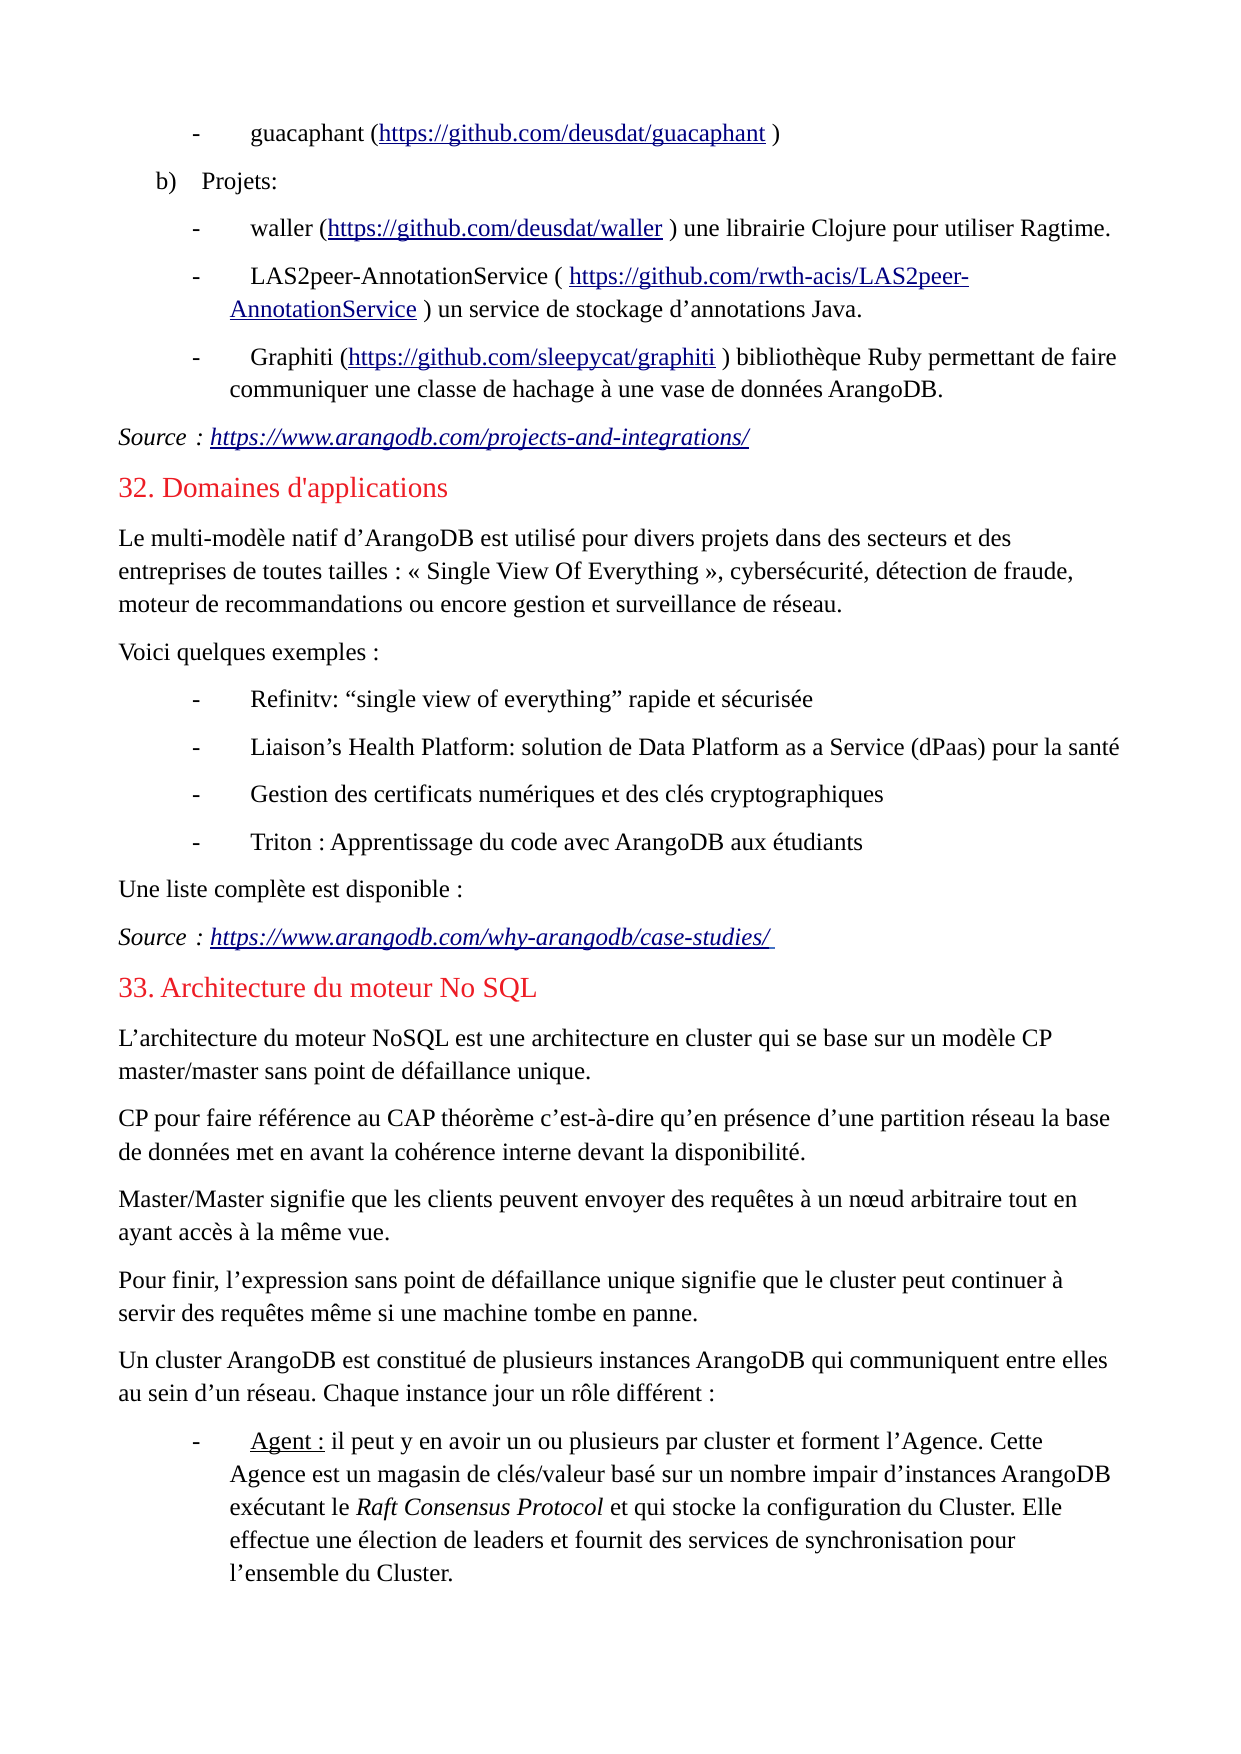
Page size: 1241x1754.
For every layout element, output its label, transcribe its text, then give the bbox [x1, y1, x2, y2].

text - Liaison’s Health Platform: solution de Data Platform as a Service (dPaas) pour la santé [192, 732, 1122, 761]
text Source : https://www.arangodb.com/why-arangodb/case-studies/ [118, 922, 1122, 951]
text Source : https://www.arangodb.com/projects-and-integrations/ [118, 422, 1122, 451]
text Master/Master signifie que les clients peuvent envoyer des requêtes à un nœud arbitraire tout en ayant accès à la même vue. [118, 1184, 1122, 1246]
text - Gestion des certificats numériques et des clés cryptographiques [192, 779, 1122, 808]
text - Agent : il peut y en avoir un ou plusieurs par cluster et forment l’Agence. Cette Agence est un magasin de clés/valeur basé sur un nombre impair d’instances ArangoDB exécutant le Raft Consensus Protocol et qui stocke la configuration du Cluster. Elle effectue une élection de leaders et fournit des services de synchronisation pour l’ensemble du Cluster. [192, 1426, 1122, 1587]
text b) Projets: [156, 166, 1122, 194]
text 32. Domaines d'applications [118, 470, 1122, 503]
text Un cluster ArangoDB est constitué de plusieurs instances ArangoDB qui communiquent entre elles au sein d’un réseau. Chaque instance jour un rôle différent : [118, 1345, 1122, 1407]
text L’architecture du moteur NoSQL est une architecture en cluster qui se base sur un modèle CP master/master sans point de défaillance unique. [118, 1023, 1122, 1085]
text Voici quelques exemples : [118, 637, 1122, 665]
text - waller (https://github.com/deusdat/waller ) une librairie Clojure pour utiliser Ragtime. [192, 213, 1122, 242]
text CP pour faire référence au CAP théorème c’est-à-dire qu’en présence d’une partition réseau la base de données met en avant la cohérence interne devant la disponibilité. [118, 1103, 1122, 1165]
text - Refinitv: “single view of everything” rapide et sécurisée [192, 684, 1122, 713]
text Le multi-modèle natif d’ArangoDB est utilisé pour divers projets dans des secteurs et des entreprises de toutes tailles : « Single View Of Everything », cybersécurité, détection de fraude, moteur de recommandations ou encore gestion et surveillance de réseau. [118, 523, 1122, 618]
text - guacaphant (https://github.com/deusdat/guacaphant ) [192, 118, 1122, 147]
text 33. Architecture du moteur No SQL [118, 970, 1122, 1003]
text - LAS2peer-AnnotationService ( https://github.com/rwth-acis/LAS2peer-AnnotationService ) un service de stockage d’annotations Java. [192, 261, 1122, 323]
text - Graphiti (https://github.com/sleepycat/graphiti ) bibliothèque Ruby permettant de faire communiquer une classe de hachage à une vase de données ArangoDB. [192, 342, 1122, 403]
text Une liste complète est disponible : [118, 874, 1122, 903]
text - Triton : Apprentissage du code avec ArangoDB aux étudiants [192, 827, 1122, 856]
text Pour finir, l’expression sans point de défaillance unique signifie que le cluster peut continuer à servir des requêtes même si une machine tombe en panne. [118, 1265, 1122, 1327]
